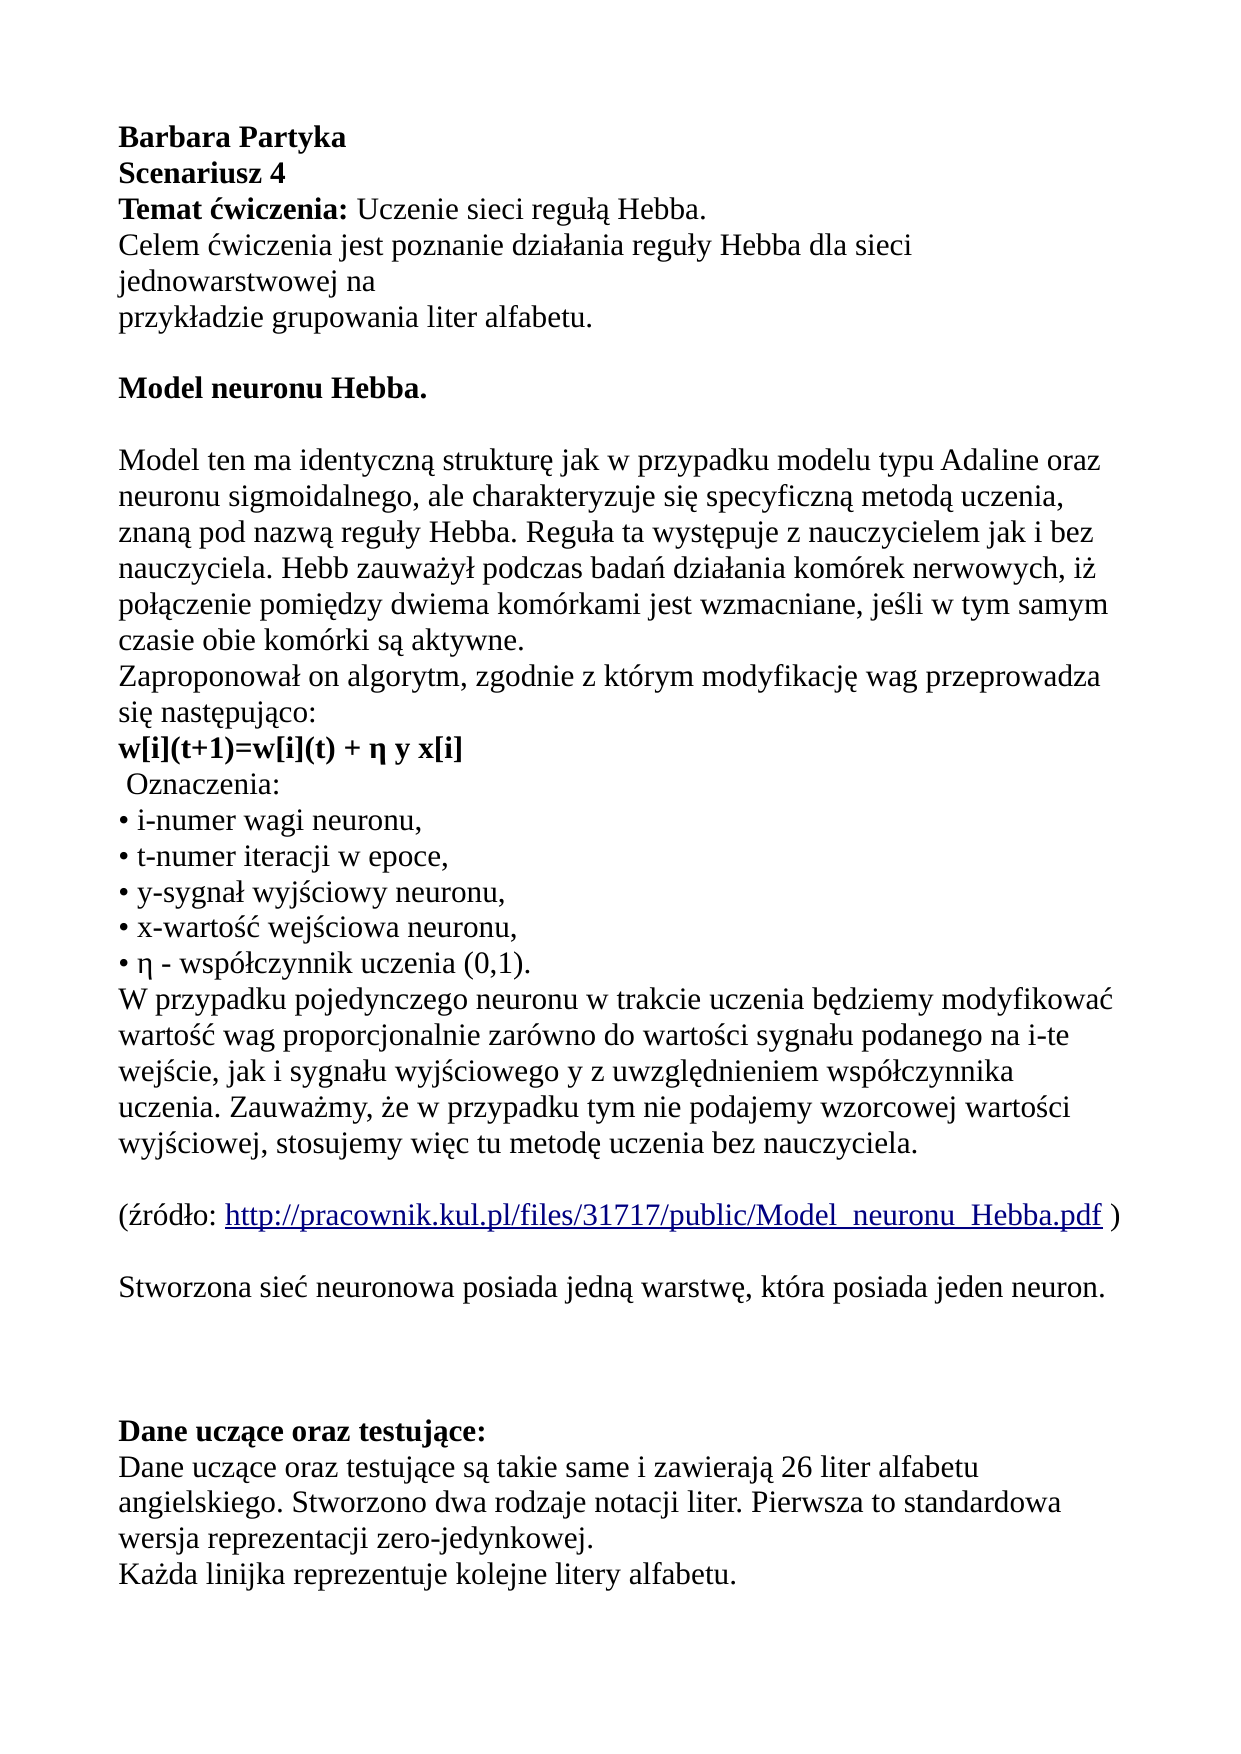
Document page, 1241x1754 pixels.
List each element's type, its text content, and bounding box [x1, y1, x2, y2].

text • η - współczynnik uczenia (0,1). [118, 945, 1122, 981]
text w[i](t+1)=w[i](t) + η y x[i] [118, 729, 1122, 765]
text Barbara Partyka [118, 118, 1122, 154]
text (źródło: http://pracownik.kul.pl/files/31717/public/Model_neuronu_Hebba.pdf ) [118, 1196, 1122, 1232]
text Zaproponował on algorytm, zgodnie z którym modyfikację wag przeprowadza się następująco: [118, 657, 1122, 729]
text Dane uczące oraz testujące: [118, 1412, 1122, 1448]
text • x-wartość wejściowa neuronu, [118, 909, 1122, 945]
text Każda linijka reprezentuje kolejne litery alfabetu. [118, 1556, 1122, 1592]
text Scenariusz 4 [118, 154, 1122, 190]
text Temat ćwiczenia: Uczenie sieci regułą Hebba. [118, 190, 1122, 226]
text Model neuronu Hebba. [118, 370, 1122, 406]
text Model ten ma identyczną strukturę jak w przypadku modelu typu Adaline oraz neuronu sigmoidalnego, ale charakteryzuje się specyficzną metodą uczenia, znaną pod nazwą reguły Hebba. Reguła ta występuje z nauczycielem jak i bez nauczyciela. Hebb zauważył podczas badań działania komórek nerwowych, iż połączenie pomiędzy dwiema komórkami jest wzmacniane, jeśli w tym samym czasie obie komórki są aktywne. [118, 442, 1122, 657]
text przykładzie grupowania liter alfabetu. [118, 298, 1122, 334]
text Stworzona sieć neuronowa posiada jedną warstwę, która posiada jeden neuron. [118, 1268, 1122, 1304]
text • t-numer iteracji w epoce, [118, 837, 1122, 873]
text Dane uczące oraz testujące są takie same i zawierają 26 liter alfabetu angielskiego. Stworzono dwa rodzaje notacji liter. Pierwsza to standardowa wersja reprezentacji zero-jedynkowej. [118, 1448, 1122, 1556]
text W przypadku pojedynczego neuronu w trakcie uczenia będziemy modyfikować wartość wag proporcjonalnie zarówno do wartości sygnału podanego na i-te wejście, jak i sygnału wyjściowego y z uwzględnieniem współczynnika uczenia. Zauważmy, że w przypadku tym nie podajemy wzorcowej wartości wyjściowej, stosujemy więc tu metodę uczenia bez nauczyciela. [118, 981, 1122, 1160]
text Celem ćwiczenia jest poznanie działania reguły Hebba dla sieci jednowarstwowej na [118, 226, 1122, 298]
text • y-sygnał wyjściowy neuronu, [118, 873, 1122, 909]
text Oznaczenia: [118, 765, 1122, 801]
text • i-numer wagi neuronu, [118, 801, 1122, 837]
